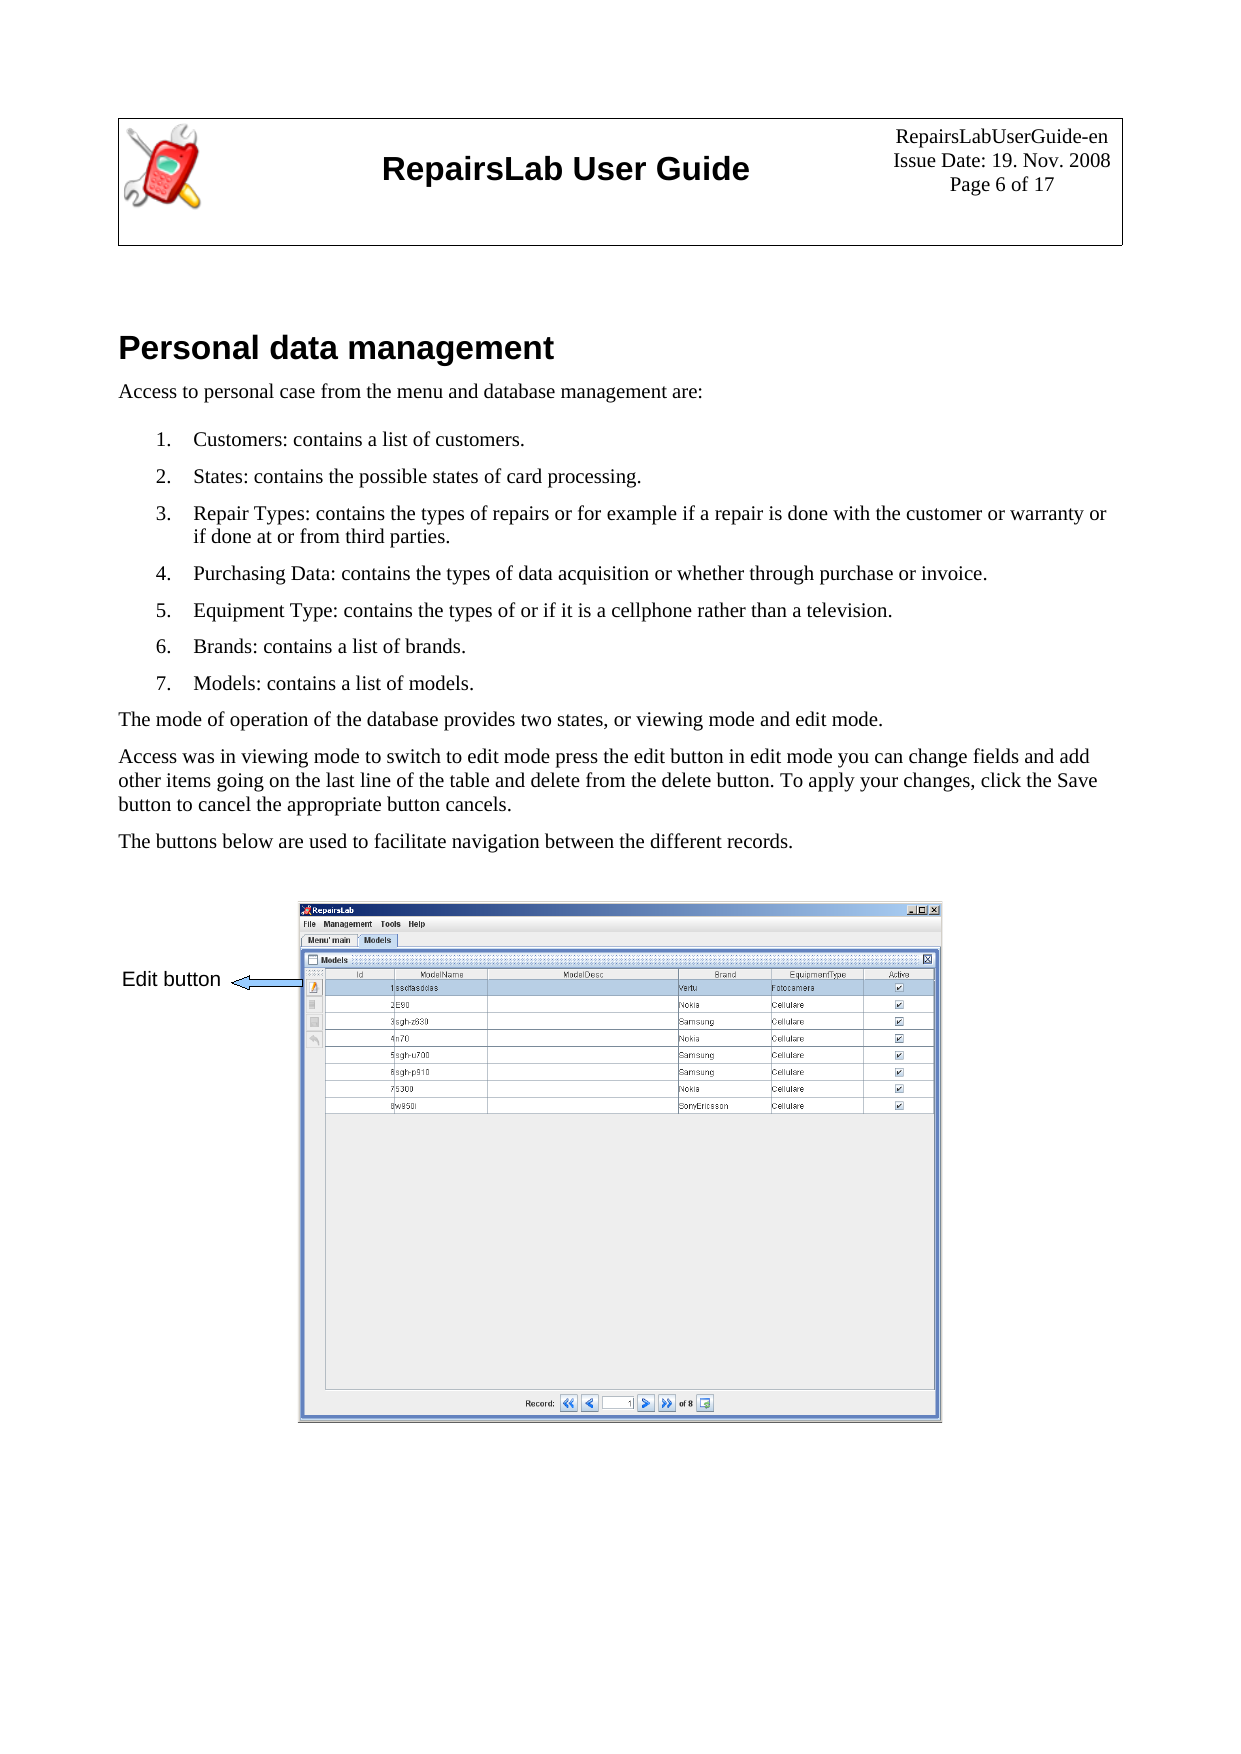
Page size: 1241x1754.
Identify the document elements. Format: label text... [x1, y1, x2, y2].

subtitle Personal data management [118, 328, 1122, 367]
list Equipment Type: contains the types of or if it is a cellphone rather than a television. [156, 598, 1122, 622]
text Access to personal case from the menu and database management are: [118, 379, 1122, 403]
picture [123, 123, 202, 211]
picture [297, 901, 943, 1423]
list Purchasing Data: contains the types of data acquisition or whether through purchase or invoice. [156, 561, 1122, 585]
list States: contains the possible states of card processing. [156, 464, 1122, 488]
list Customers: contains a list of customers. [156, 427, 1122, 451]
list Repair Types: contains the types of repairs or for example if a repair is done with the customer or warranty or if done at or from third parties. [156, 500, 1122, 548]
text Access was in viewing mode to switch to edit mode press the edit button in edit mode you can change fields and add other items going on the last line of the table and delete from the delete button. To apply your changes, click the Save button to cancel the appropriate button cancels. [118, 744, 1122, 816]
list Brands: contains a list of brands. [156, 634, 1122, 658]
list Models: contains a list of models. [156, 671, 1122, 695]
text The buttons below are used to facilitate navigation between the different records. [118, 828, 1122, 853]
text The mode of operation of the database provides two states, or viewing mode and edit mode. [118, 707, 1122, 731]
